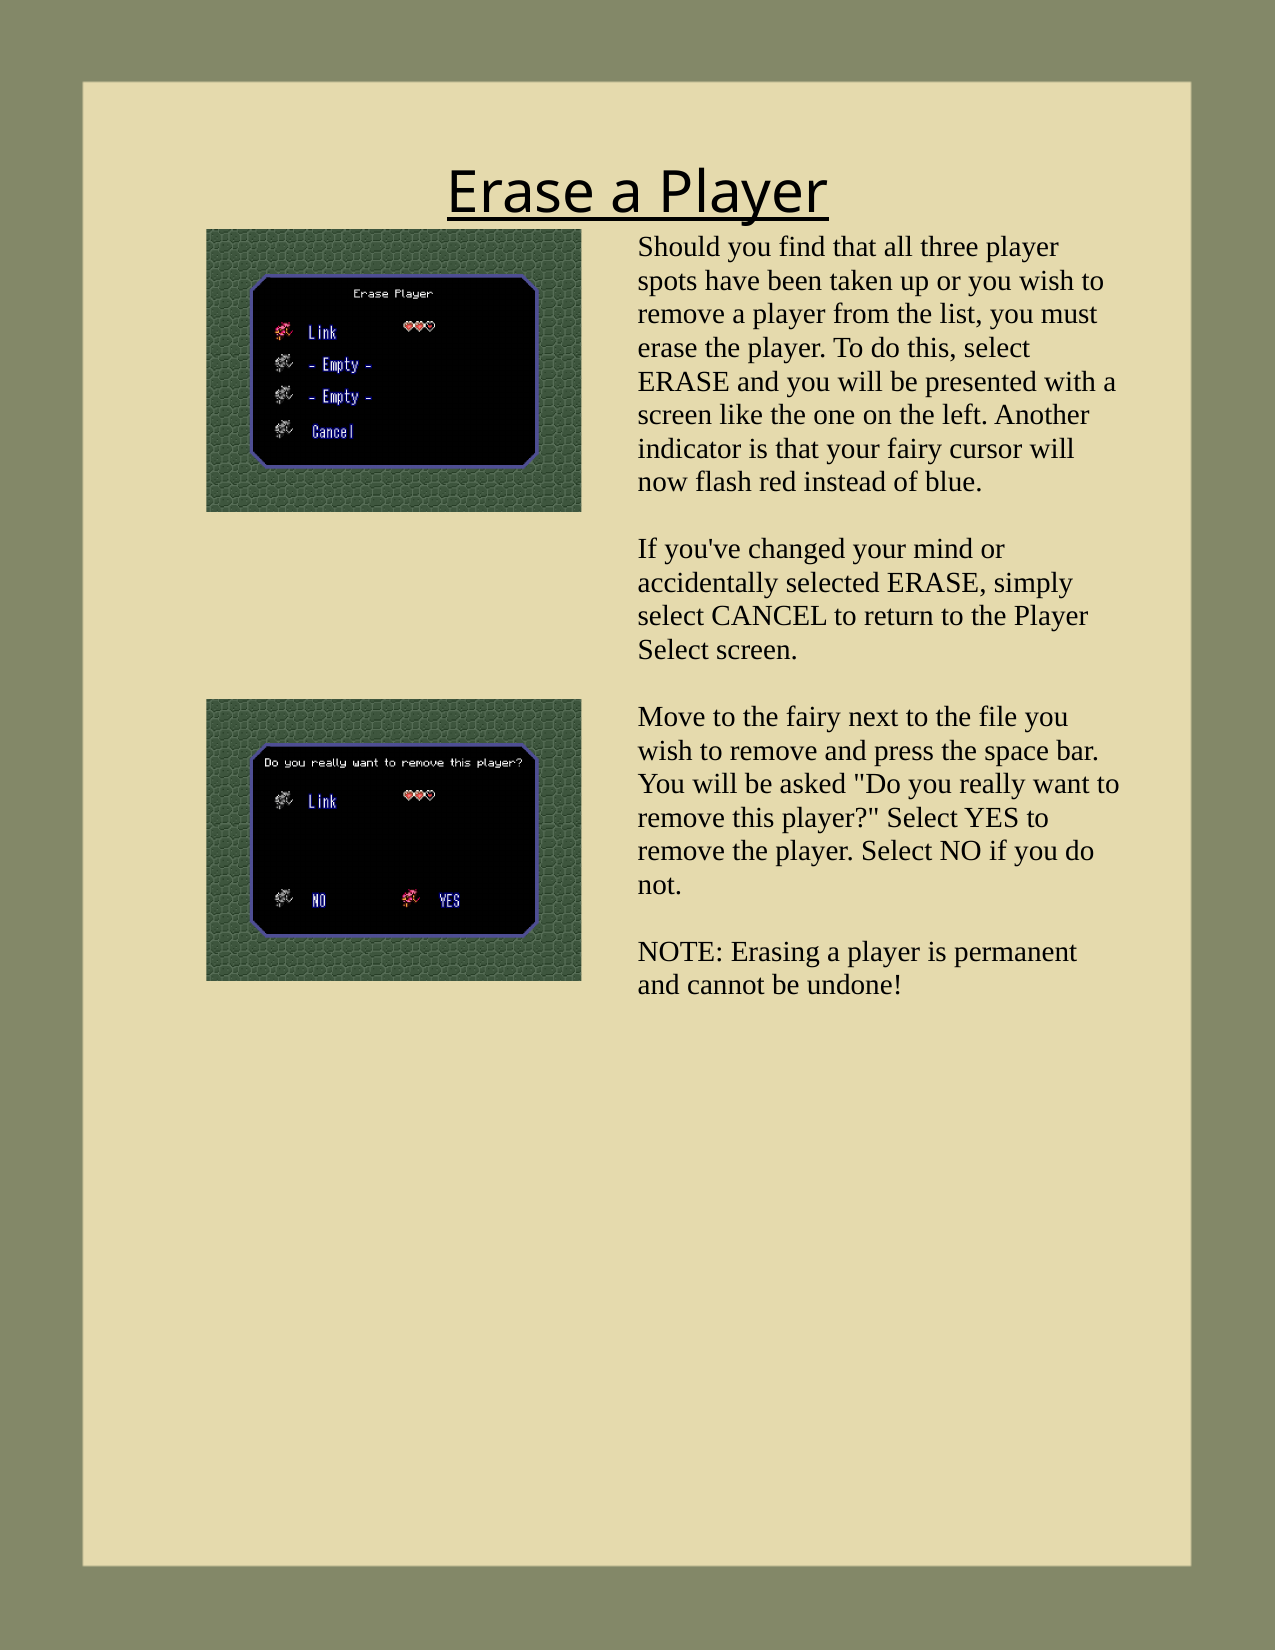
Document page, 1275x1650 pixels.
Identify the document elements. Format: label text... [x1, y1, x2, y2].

table_cell Move to the fairy next to the file you wish to remove and press the space bar. You will be asked "Do you really want to remove this player?" Select YES to remove the player. Select NO if you do not. NOTE: Erasing a player is permanent and cannot be undone! [638, 699, 1125, 1014]
table_header Should you find that all three player spots have been taken up or you wish to remove a player from the list, you must erase the player. To do this, select ERASE and you will be presented with a screen like the one on the left. Another indicator is that your fairy cursor will now flash red instead of blue. If you've changed your mind or accidentally selected ERASE, simply select CANCEL to return to the Player Select screen. [638, 230, 1125, 699]
table_header [150, 230, 637, 699]
text Erase a Player [0, 150, 1125, 229]
picture [0, 0, 1275, 1650]
table_cell [150, 699, 637, 1014]
